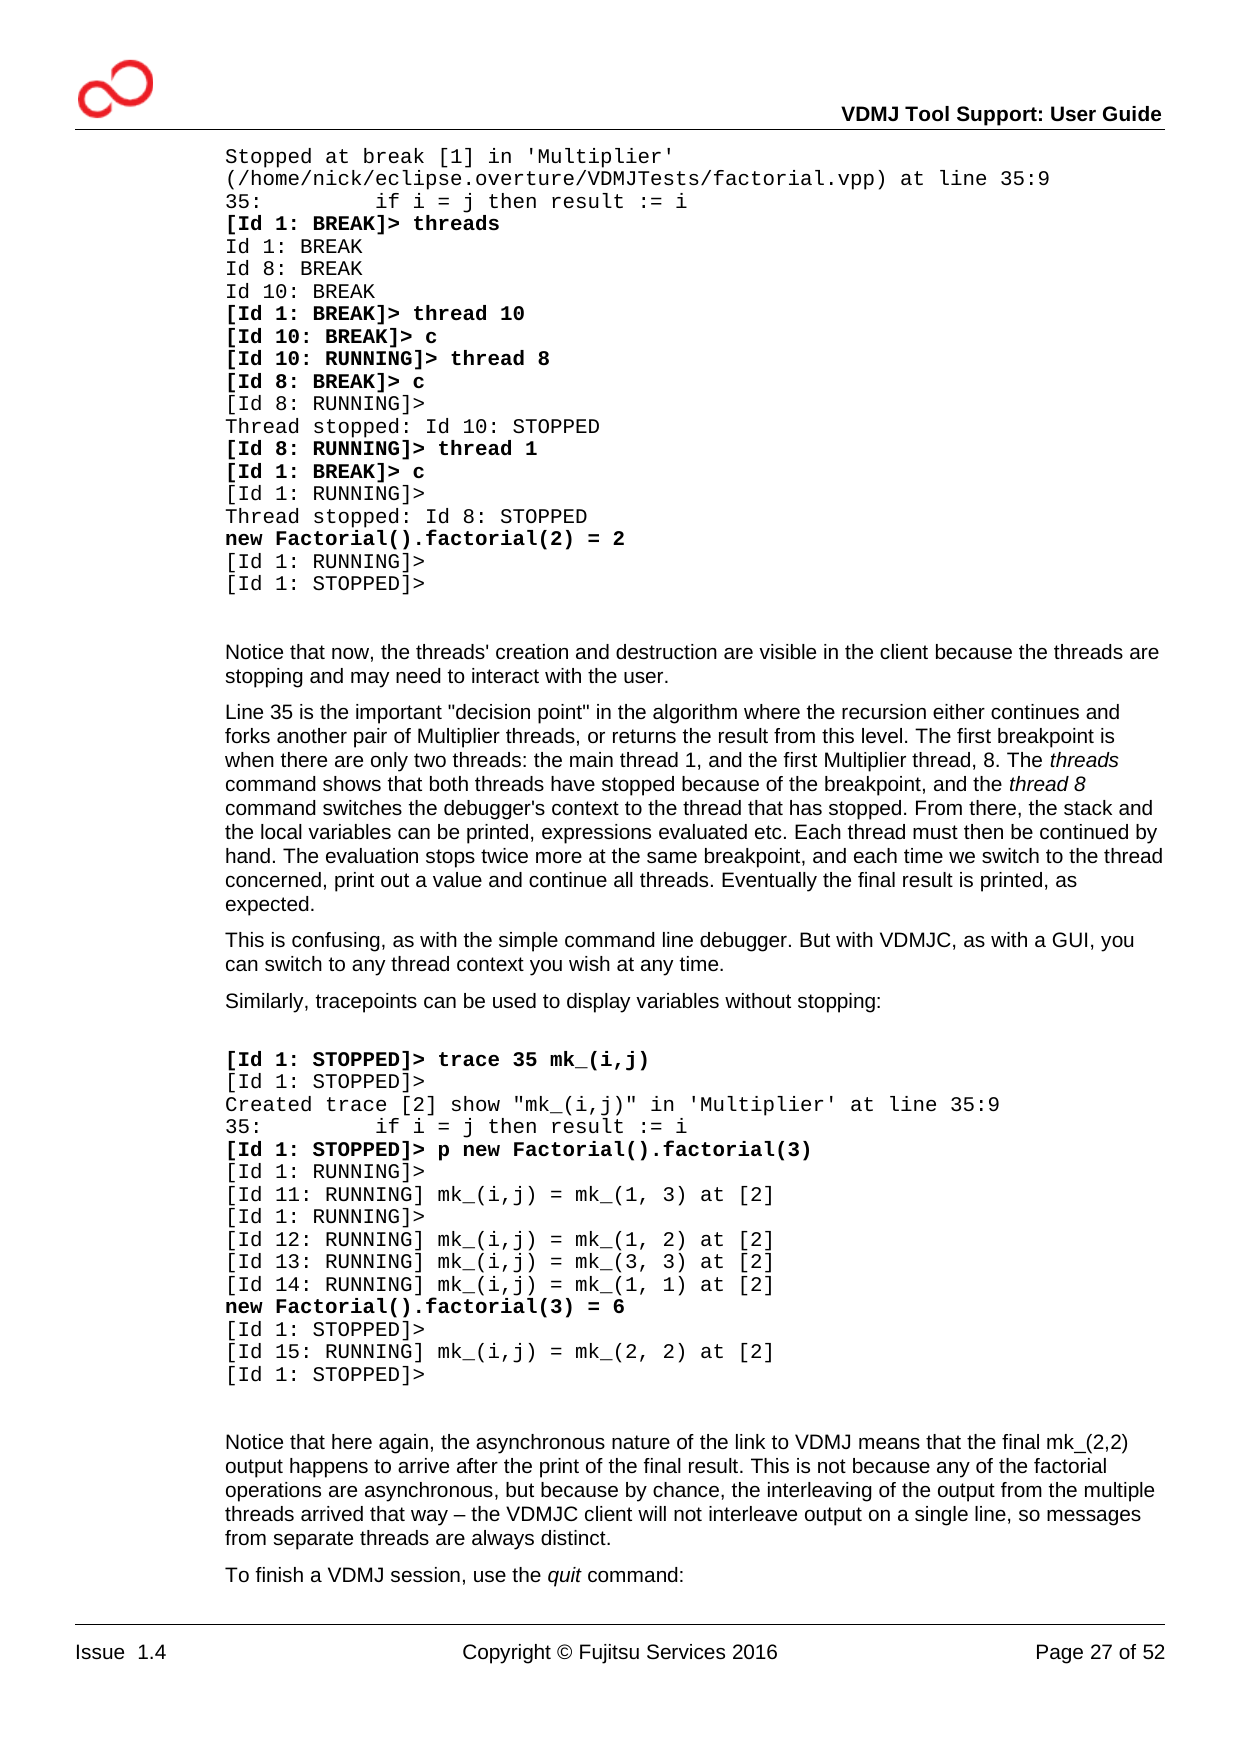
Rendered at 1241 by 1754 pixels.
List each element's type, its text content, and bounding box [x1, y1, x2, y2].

text Id 1: BREAK [225, 235, 1165, 258]
text Notice that here again, the asynchronous nature of the link to VDMJ means that the final mk_(2,2) output happens to arrive after the print of the final result. This is not because any of the factorial operations are asynchronous, but because by chance, the interleaving of the output from the multiple threads arrived that way – the VDMJC client will not interleave output on a single line, so messages from separate threads are always distinct. [225, 1431, 1165, 1550]
text This is confusing, as with the simple command line debugger. But with VDMJC, as with a GUI, you can switch to any thread context you wish at any time. [225, 929, 1165, 977]
text 35: if i = j then result := i [225, 1116, 1165, 1138]
text [Id 8: RUNNING]> thread 1 [225, 438, 1165, 460]
text [Id 1: RUNNING]> [225, 1206, 1165, 1228]
text Created trace [2] show "mk_(i,j)" in 'Multiplier' at line 35:9 [225, 1093, 1165, 1116]
text Id 10: BREAK [225, 280, 1165, 303]
text Line 35 is the important "decision point" in the algorithm where the recursion either continues and forks another pair of Multiplier threads, or returns the result from this level. The first breakpoint is when there are only two threads: the main thread 1, and the first Multiplier thread, 8. The threads command shows that both threads have stopped because of the breakpoint, and the thread 8 command switches the debugger's context to the thread that has stopped. From there, the stack and the local variables can be printed, expressions evaluated etc. Each thread must then be continued by hand. The evaluation stops twice more at the same breakpoint, and each time we switch to the thread concerned, print out a value and continue all threads. Eventually the final result is printed, as expected. [225, 701, 1165, 916]
text Stopped at break [1] in 'Multiplier' (/home/nick/eclipse.overture/VDMJTests/factorial.vpp) at line 35:9 [225, 145, 1165, 190]
text Thread stopped: Id 8: STOPPED [225, 505, 1165, 528]
text [Id 14: RUNNING] mk_(i,j) = mk_(1, 1) at [2] [225, 1273, 1165, 1296]
text [Id 15: RUNNING] mk_(i,j) = mk_(2, 2) at [2] [225, 1341, 1165, 1363]
text [Id 1: RUNNING]> [225, 1161, 1165, 1183]
text 35: if i = j then result := i [225, 190, 1165, 213]
text [Id 1: BREAK]> c [225, 460, 1165, 483]
text [Id 8: RUNNING]> [225, 393, 1165, 415]
text [Id 1: STOPPED]> [225, 573, 1165, 595]
text [Id 1: STOPPED]> trace 35 mk_(i,j) [225, 1048, 1165, 1071]
text new Factorial().factorial(3) = 6 [225, 1296, 1165, 1318]
picture [78, 52, 153, 128]
text Similarly, tracepoints can be used to display variables without stopping: [225, 989, 1165, 1013]
text [Id 10: BREAK]> c [225, 325, 1165, 348]
text [Id 13: RUNNING] mk_(i,j) = mk_(3, 3) at [2] [225, 1251, 1165, 1273]
text Thread stopped: Id 10: STOPPED [225, 415, 1165, 438]
text Id 8: BREAK [225, 258, 1165, 280]
text [Id 10: RUNNING]> thread 8 [225, 348, 1165, 370]
text [Id 1: STOPPED]> p new Factorial().factorial(3) [225, 1138, 1165, 1161]
text [Id 11: RUNNING] mk_(i,j) = mk_(1, 3) at [2] [225, 1183, 1165, 1206]
text To finish a VDMJ session, use the quit command: [225, 1563, 1165, 1587]
text [Id 1: RUNNING]> [225, 550, 1165, 573]
text Notice that now, the threads' creation and destruction are visible in the client because the threads are stopping and may need to interact with the user. [225, 640, 1165, 688]
text [Id 1: RUNNING]> [225, 483, 1165, 505]
text [Id 1: STOPPED]> [225, 1071, 1165, 1093]
text [Id 1: STOPPED]> [225, 1318, 1165, 1341]
text [Id 8: BREAK]> c [225, 370, 1165, 393]
text [Id 1: BREAK]> threads [225, 213, 1165, 235]
text [Id 12: RUNNING] mk_(i,j) = mk_(1, 2) at [2] [225, 1228, 1165, 1251]
text [Id 1: BREAK]> thread 10 [225, 303, 1165, 325]
text new Factorial().factorial(2) = 2 [225, 528, 1165, 550]
text [Id 1: STOPPED]> [225, 1363, 1165, 1386]
